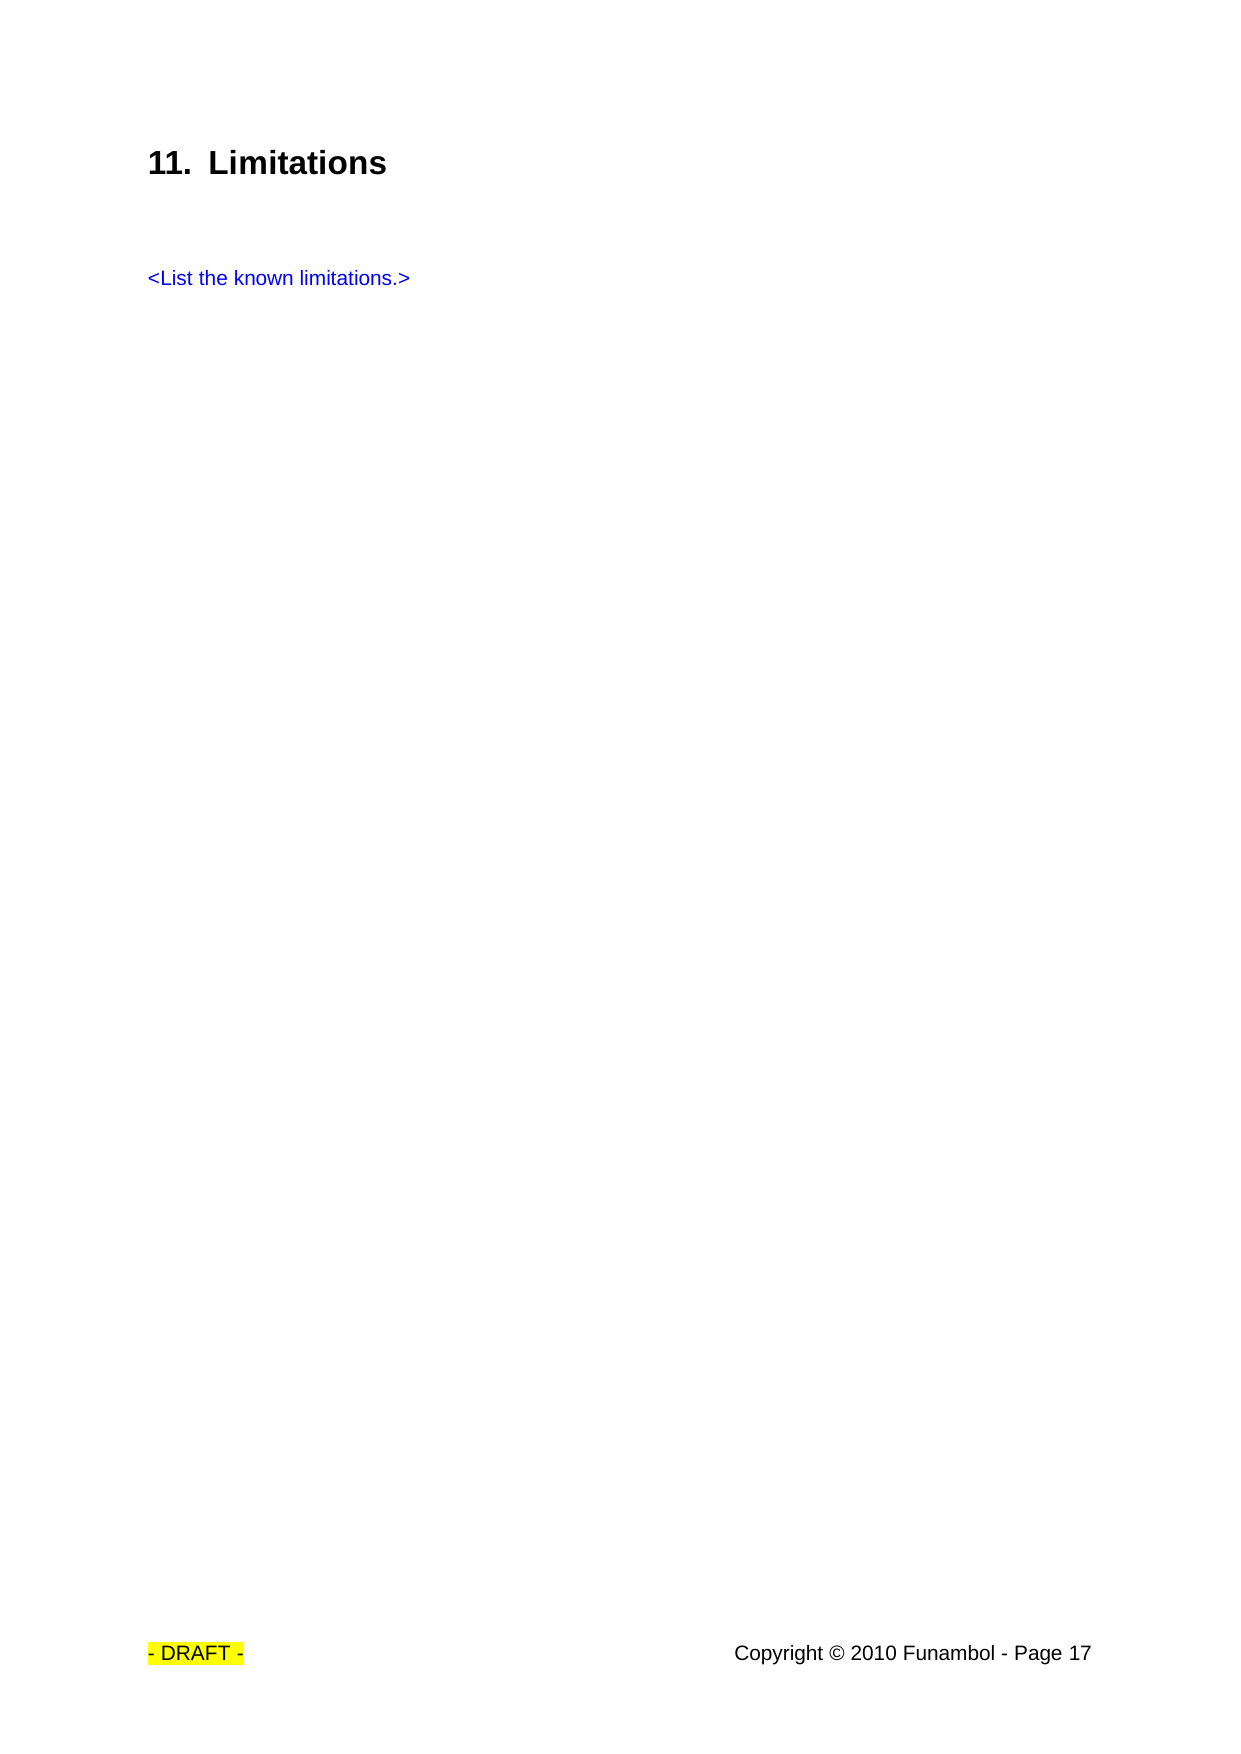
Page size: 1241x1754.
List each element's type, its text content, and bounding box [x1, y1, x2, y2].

text <List the known limitations.> [148, 267, 1093, 290]
subtitle Limitations [148, 144, 1093, 181]
